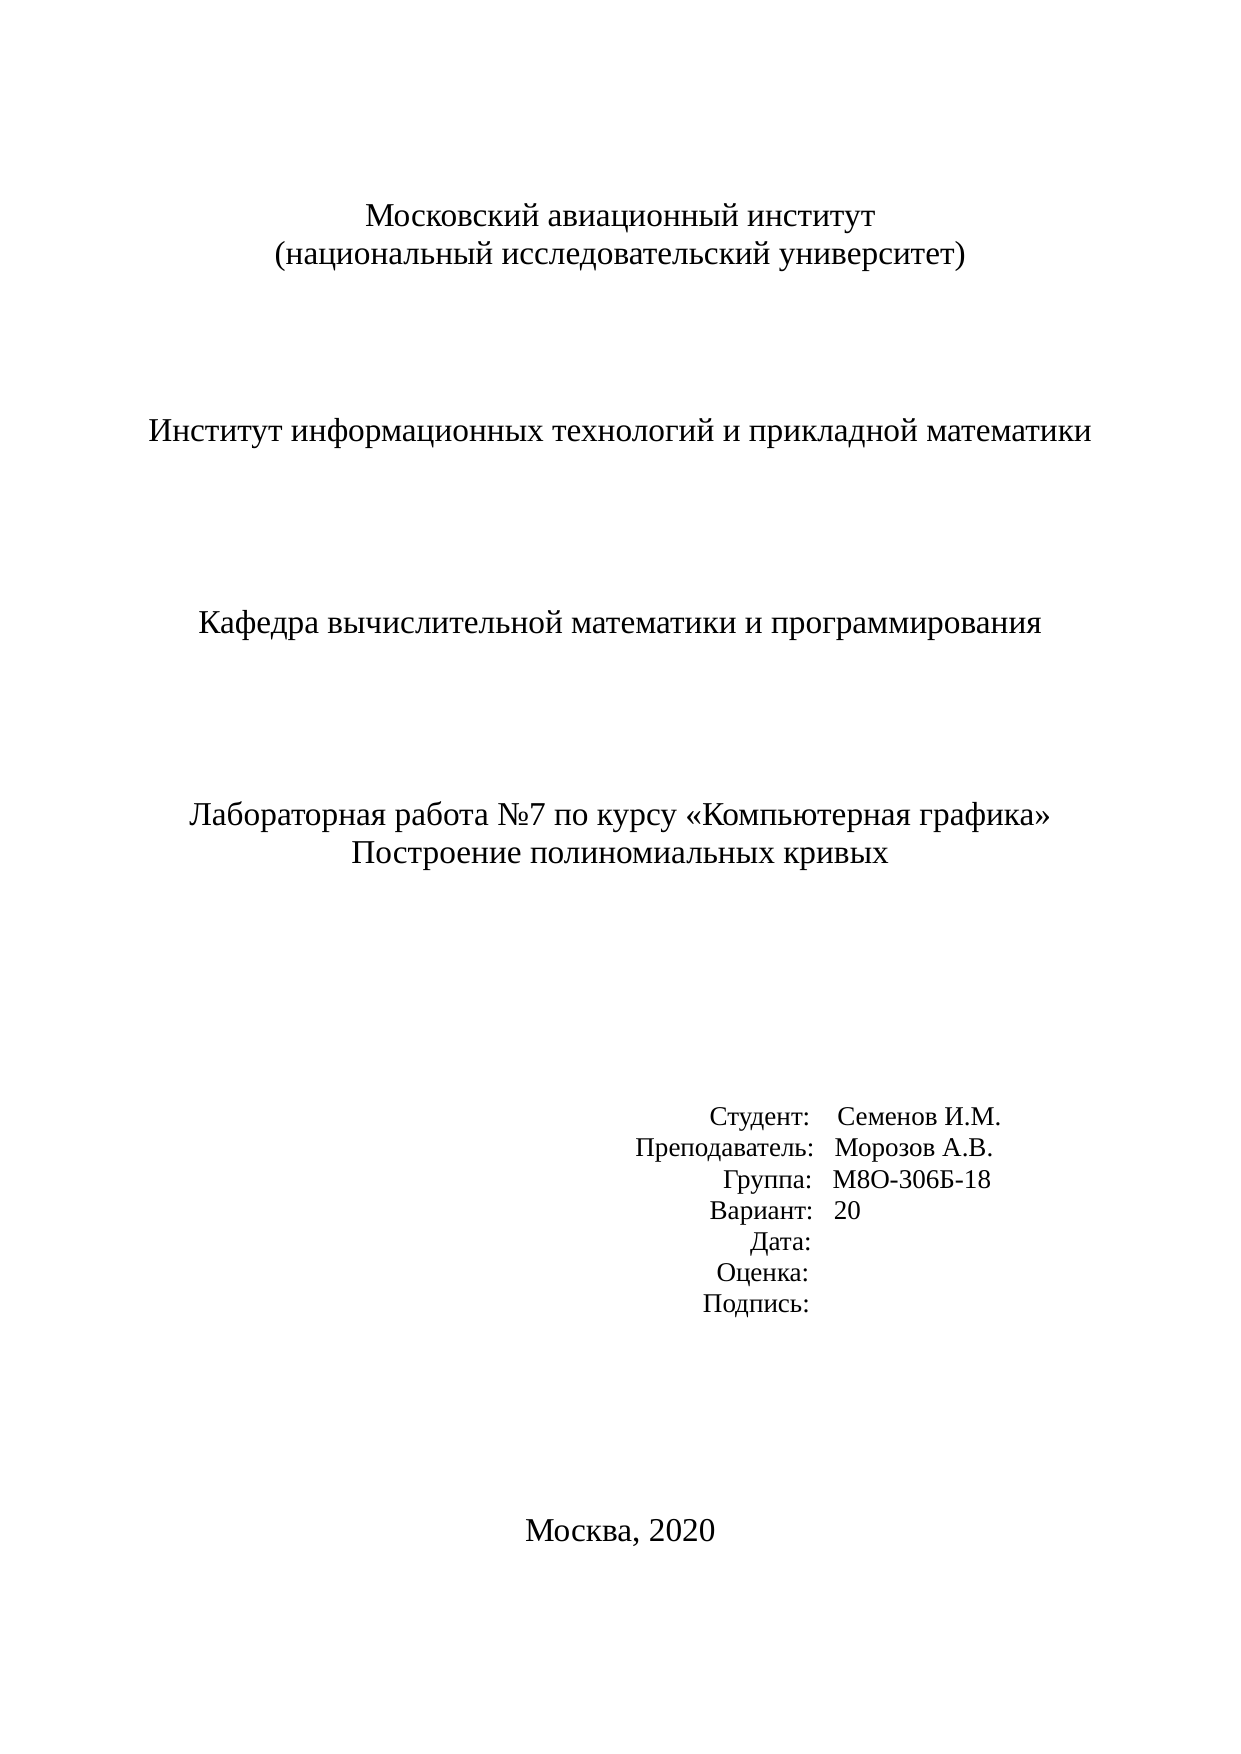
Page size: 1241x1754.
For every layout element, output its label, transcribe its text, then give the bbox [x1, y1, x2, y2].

text Преподаватель: Морозов А.В. [118, 1132, 1122, 1163]
text Подпись: [118, 1287, 1122, 1318]
text Кафедра вычислительной математики и программирования [118, 602, 1122, 640]
text Студент: Семенов И.М. [118, 1100, 1122, 1132]
text Московский авиационный институт [118, 195, 1122, 233]
text Оценка: [118, 1256, 1122, 1287]
text Группа: М8О-306Б-18 [118, 1163, 1122, 1194]
text (национальный исследовательский университет) [118, 233, 1122, 271]
text Москва, 2020 [118, 1510, 1122, 1548]
text Вариант: 20 [118, 1194, 1122, 1225]
text Построение полиномиальных кривых [118, 832, 1122, 870]
text Институт информационных технологий и прикладной математики [118, 410, 1122, 449]
text Лабораторная работа №7 по курсу «Компьютерная графика» [118, 794, 1122, 832]
text Дата: [118, 1225, 1122, 1256]
